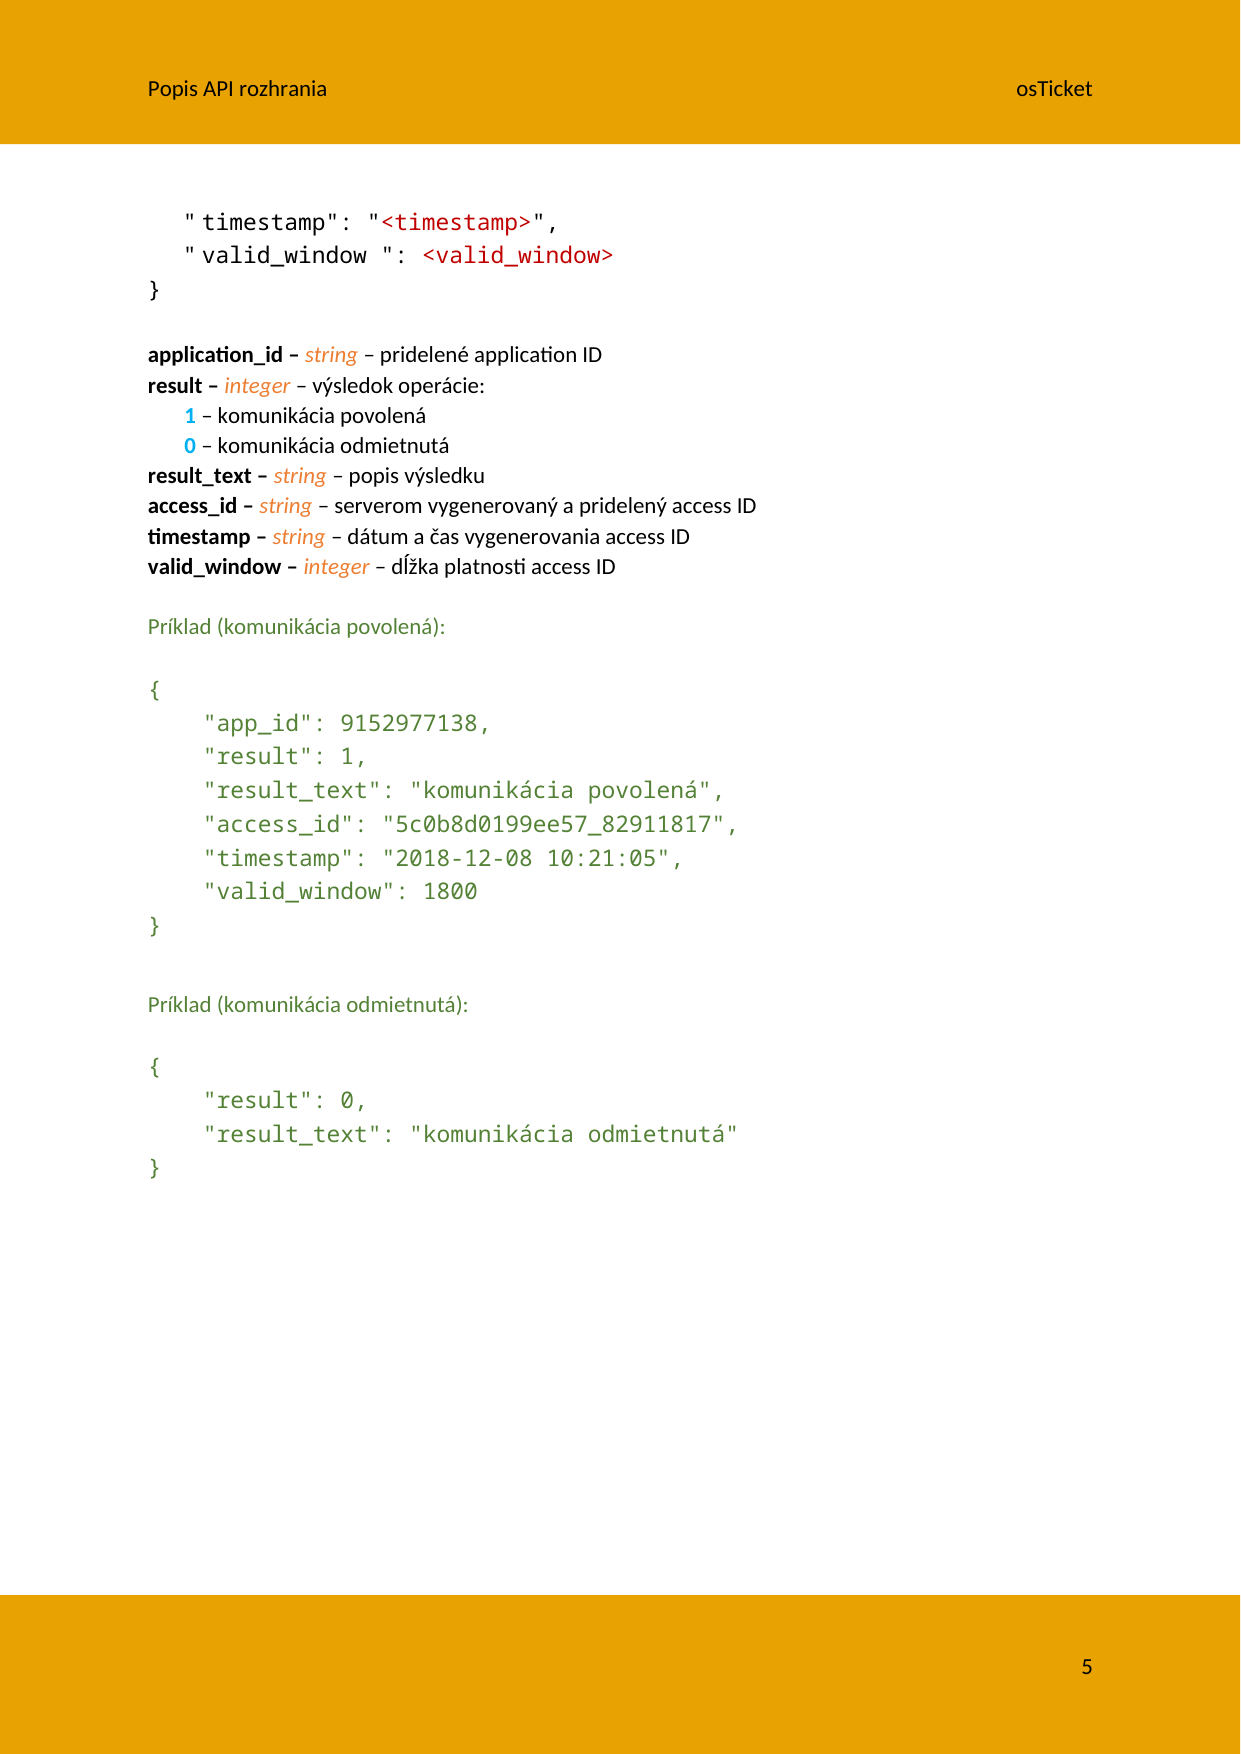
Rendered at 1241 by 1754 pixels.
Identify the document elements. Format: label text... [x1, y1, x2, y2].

text 0 – komunikácia odmietnutá [184, 431, 1093, 459]
text "result": 0, [148, 1084, 1093, 1115]
text { [148, 1050, 1093, 1081]
text application_id – string – pridelené application ID [148, 341, 1093, 368]
text 1 – komunikácia povolená [184, 401, 1093, 429]
text } [148, 1151, 1093, 1183]
text "app_id": 9152977138, [148, 707, 1093, 738]
text "result_text": "komunikácia odmietnutá" [148, 1118, 1093, 1149]
text result – integer – výsledok operácie: [148, 371, 1093, 399]
text "result_text": "komunikácia povolená", [148, 774, 1093, 805]
text Príklad (komunikácia odmietnutá): [148, 990, 1093, 1018]
text timestamp – string – dátum a čas vygenerovania access ID [148, 522, 1093, 550]
text "result": 1, [148, 740, 1093, 772]
text Príklad (komunikácia povolená): [148, 612, 1093, 640]
text valid_window – integer – dĺžka platnosti access ID [148, 552, 1093, 580]
text "access_id": "5c0b8d0199ee57_82911817", [148, 808, 1093, 839]
text "valid_window": 1800 [148, 875, 1093, 907]
text " valid_window ": <valid_window> [183, 239, 1093, 271]
text } [147, 273, 1093, 304]
text access_id – string – serverom vygenerovaný a pridelený access ID [148, 492, 1093, 519]
text } [148, 909, 1093, 940]
text " timestamp": "<timestamp>", [183, 206, 1093, 237]
text { [148, 673, 1093, 704]
text result_text – string – popis výsledku [148, 461, 1093, 489]
text "timestamp": "2018-12-08 10:21:05", [148, 842, 1093, 873]
